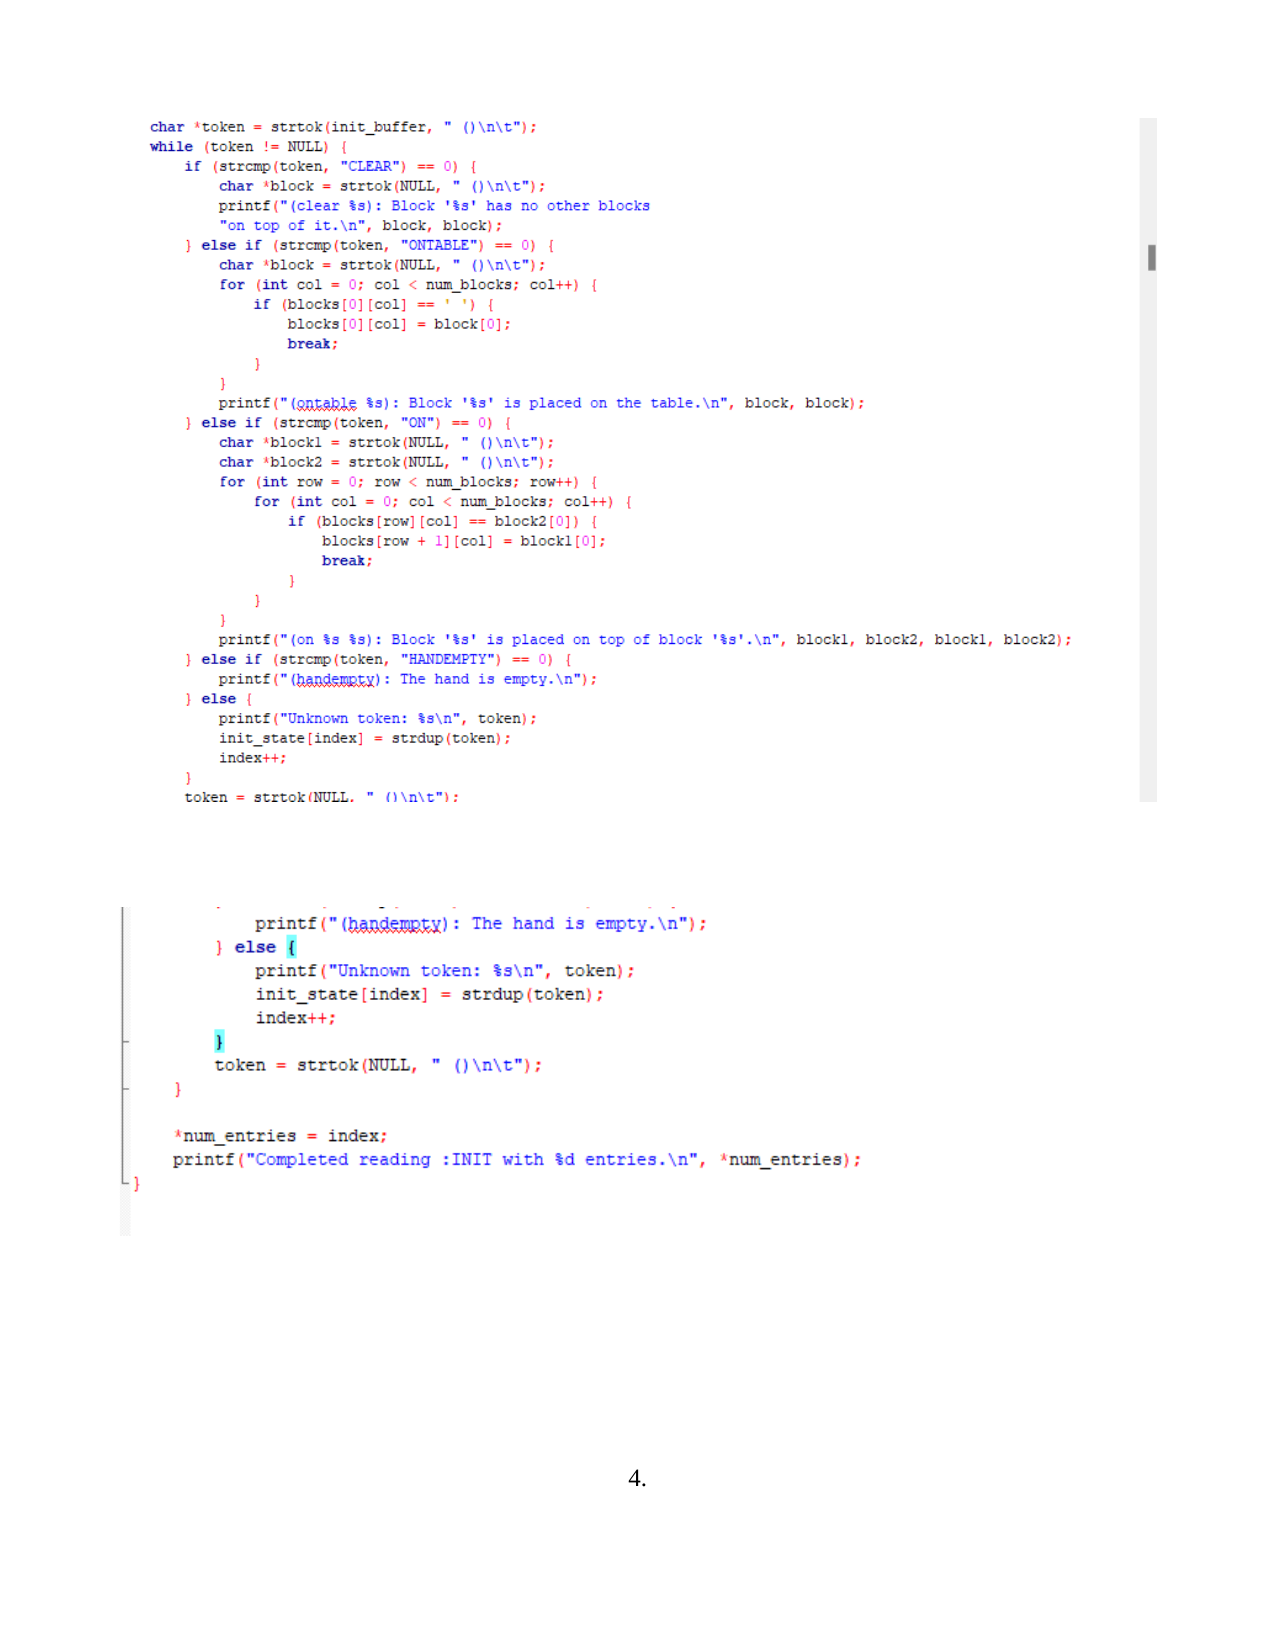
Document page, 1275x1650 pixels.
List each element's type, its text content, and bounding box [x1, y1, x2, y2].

text 4. [118, 1463, 1157, 1492]
picture [118, 118, 1157, 802]
picture [119, 907, 1003, 1236]
